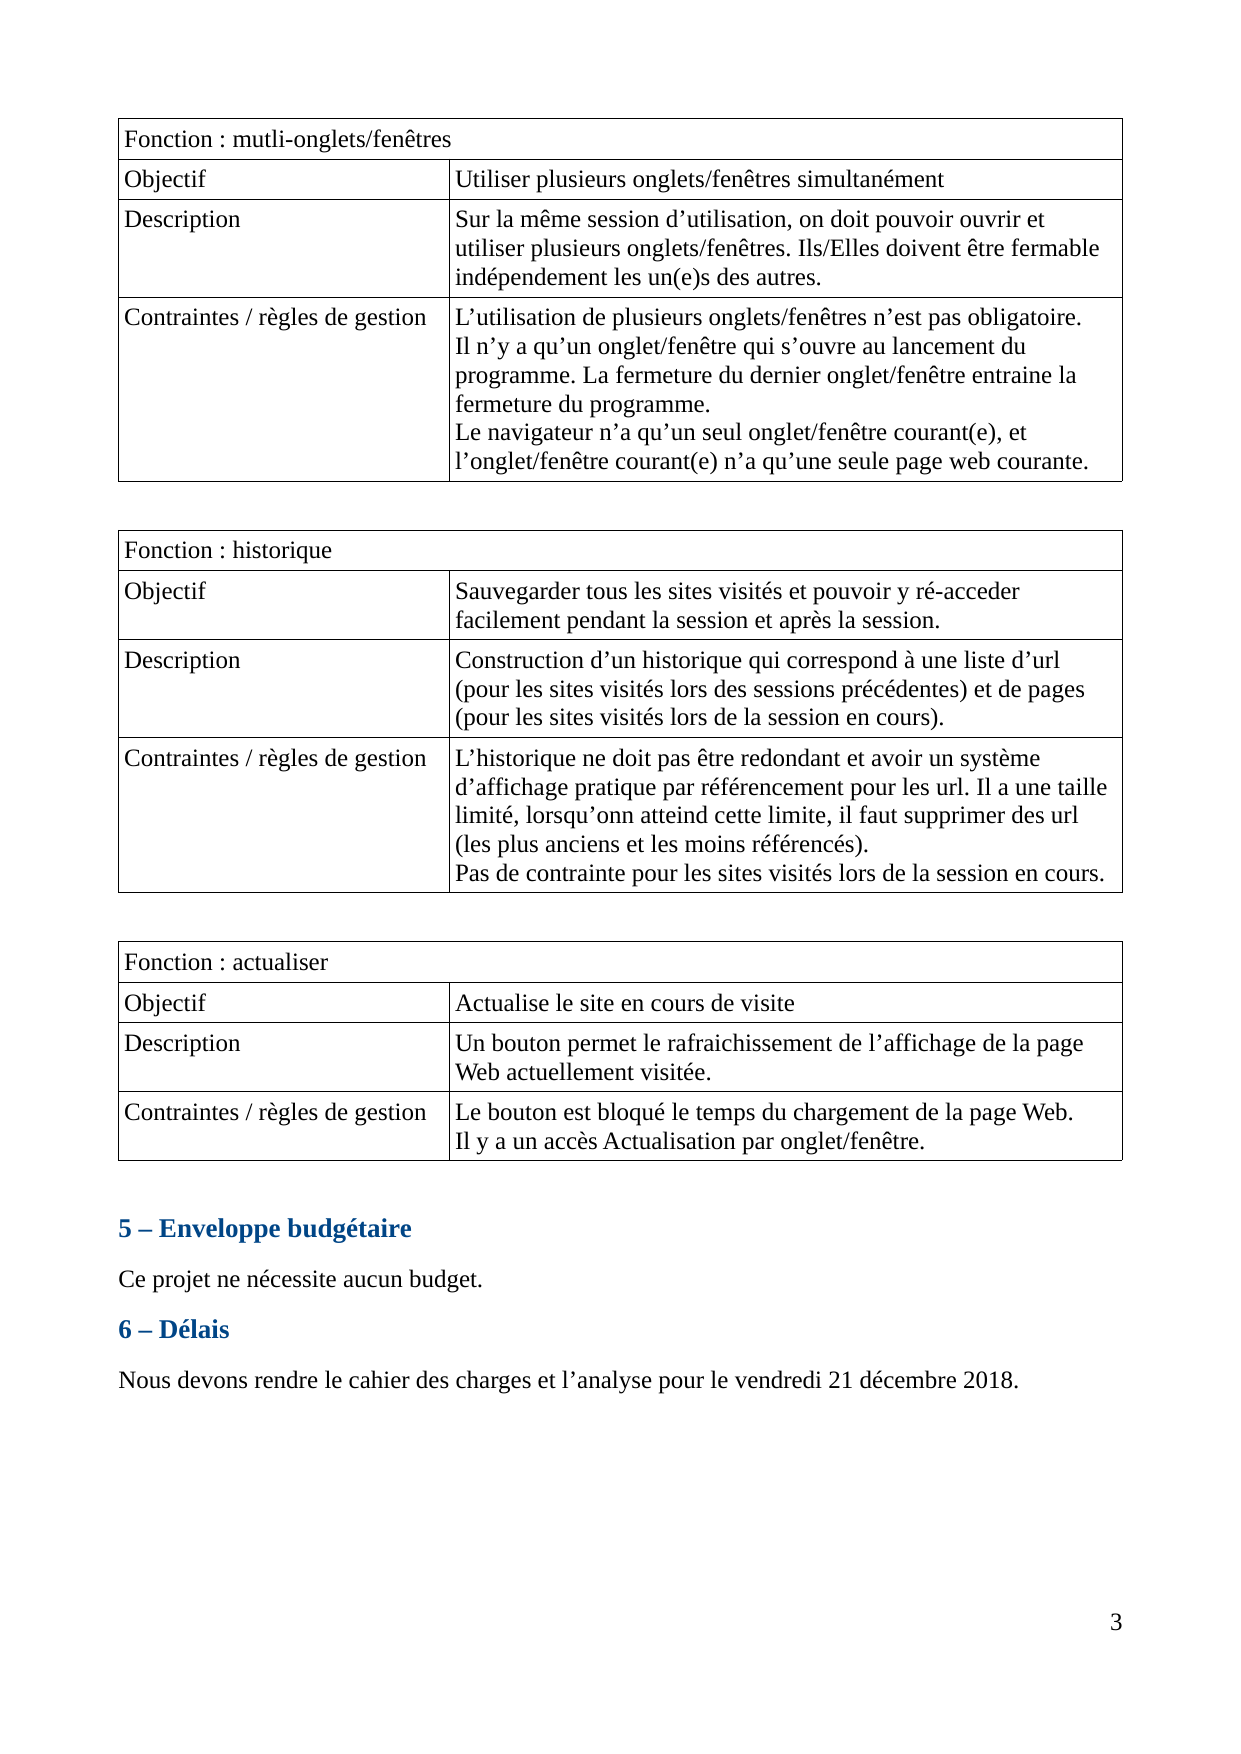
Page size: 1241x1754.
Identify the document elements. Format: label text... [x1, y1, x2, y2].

text Ce projet ne nécessite aucun budget. [118, 1264, 1122, 1293]
table_cell Objectif [119, 160, 449, 199]
table_header Fonction : actualiser [119, 942, 1122, 982]
table_header Fonction : historique [119, 531, 1122, 570]
table_cell Contraintes / règles de gestion [119, 298, 449, 481]
table_cell Description [119, 640, 449, 737]
table_cell Sauvegarder tous les sites visités et pouvoir y ré-acceder facilement pendant la session et après la session. [450, 571, 1122, 639]
table_cell Objectif [119, 983, 449, 1022]
text 6 – Délais [118, 1313, 1122, 1344]
table_cell Construction d’un historique qui correspond à une liste d’url (pour les sites visités lors des sessions précédentes) et de pages (pour les sites visités lors de la session en cours). [450, 640, 1122, 737]
table_cell Un bouton permet le rafraichissement de l’affichage de la page Web actuellement visitée. [450, 1023, 1122, 1091]
table_cell L’historique ne doit pas être redondant et avoir un système d’affichage pratique par référencement pour les url. Il a une taille limité, lorsqu’onn atteind cette limite, il faut supprimer des url (les plus anciens et les moins référencés). Pas de contrainte pour les sites visités lors de la session en cours. [450, 738, 1122, 892]
text Nous devons rendre le cahier des charges et l’analyse pour le vendredi 21 décembre 2018. [118, 1365, 1122, 1394]
table_cell Contraintes / règles de gestion [119, 738, 449, 892]
table_cell L’utilisation de plusieurs onglets/fenêtres n’est pas obligatoire. Il n’y a qu’un onglet/fenêtre qui s’ouvre au lancement du programme. La fermeture du dernier onglet/fenêtre entraine la fermeture du programme. Le navigateur n’a qu’un seul onglet/fenêtre courant(e), et l’onglet/fenêtre courant(e) n’a qu’une seule page web courante. [450, 298, 1122, 481]
table_cell Description [119, 1023, 449, 1091]
table_cell Le bouton est bloqué le temps du chargement de la page Web. Il y a un accès Actualisation par onglet/fenêtre. [450, 1092, 1122, 1160]
table_header Fonction : mutli-onglets/fenêtres [119, 119, 1122, 158]
table_cell Actualise le site en cours de visite [450, 983, 1122, 1022]
table_cell Sur la même session d’utilisation, on doit pouvoir ouvrir et utiliser plusieurs onglets/fenêtres. Ils/Elles doivent être fermable indépendement les un(e)s des autres. [450, 200, 1122, 297]
table_cell Description [119, 200, 449, 297]
table_cell Utiliser plusieurs onglets/fenêtres simultanément [450, 160, 1122, 199]
table_cell Contraintes / règles de gestion [119, 1092, 449, 1160]
text 5 – Enveloppe budgétaire [118, 1212, 1122, 1243]
table_cell Objectif [119, 571, 449, 639]
